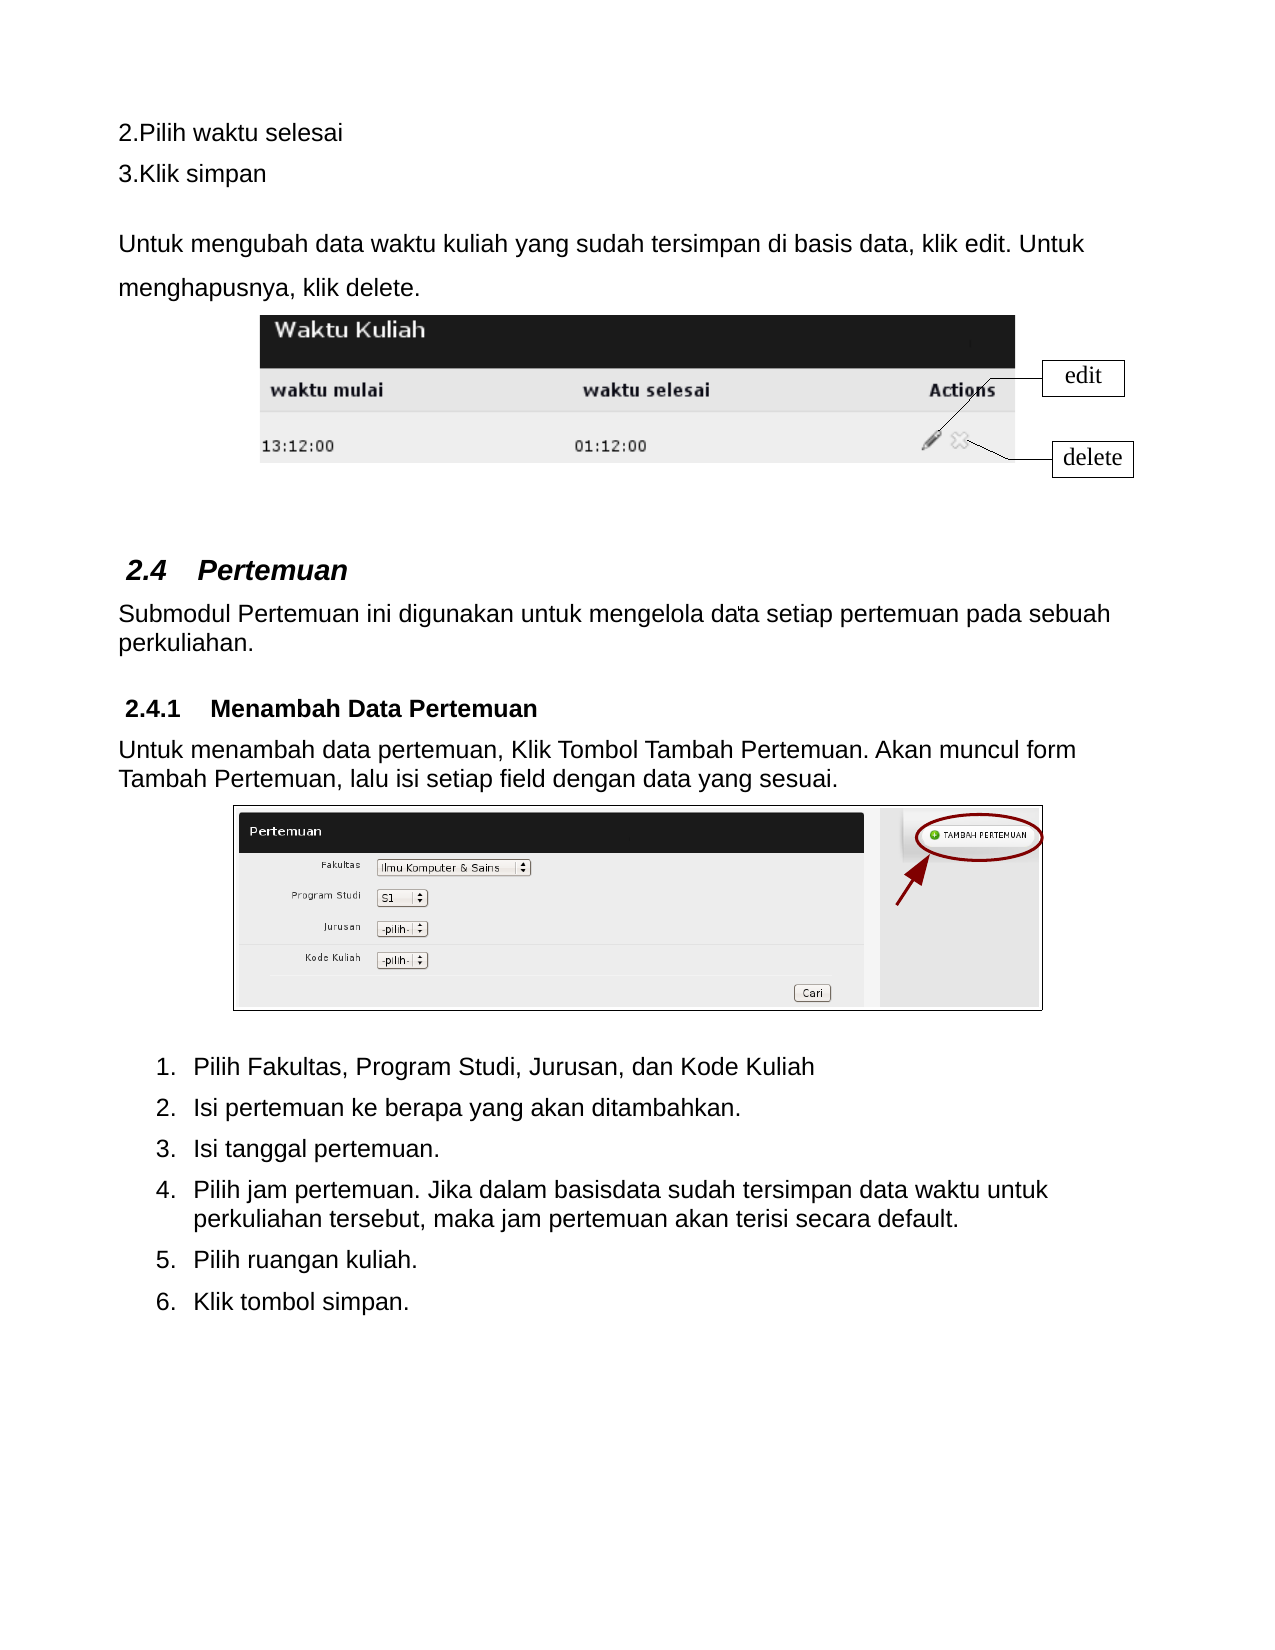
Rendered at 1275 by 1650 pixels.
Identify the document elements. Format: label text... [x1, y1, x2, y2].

list Klik simpan [118, 159, 1157, 188]
list Pilih waktu selesai [118, 118, 1157, 147]
subtitle Menambah Data Pertemuan [118, 694, 1157, 722]
text Untuk mengubah data waktu kuliah yang sudah tersimpan di basis data, klik edit. Untuk menghapusnya, klik delete. [118, 229, 1157, 301]
picture [259, 315, 1016, 463]
list Pilih Fakultas, Program Studi, Jurusan, dan Kode Kuliah [156, 1051, 1157, 1080]
text Untuk menambah data pertemuan, Klik Tombol Tambah Pertemuan. Akan muncul form Tambah Pertemuan, lalu isi setiap field dengan data yang sesuai. [118, 735, 1157, 792]
subtitle Pertemuan [118, 553, 1157, 586]
list Klik tombol simpan. [156, 1286, 1157, 1315]
list Isi pertemuan ke berapa yang akan ditambahkan. [156, 1093, 1157, 1121]
text Submodul Pertemuan ini digunakan untuk mengelola data setiap pertemuan pada sebuah perkuliahan. [118, 599, 1157, 656]
list Isi tanggal pertemuan. [156, 1134, 1157, 1163]
picture [919, 816, 1039, 858]
picture [236, 808, 1039, 1007]
list Pilih jam pertemuan. Jika dalam basisdata sudah tersimpan data waktu untuk perkuliahan tersebut, maka jam pertemuan akan terisi secara default. [156, 1175, 1157, 1233]
list Pilih ruangan kuliah. [156, 1245, 1157, 1274]
